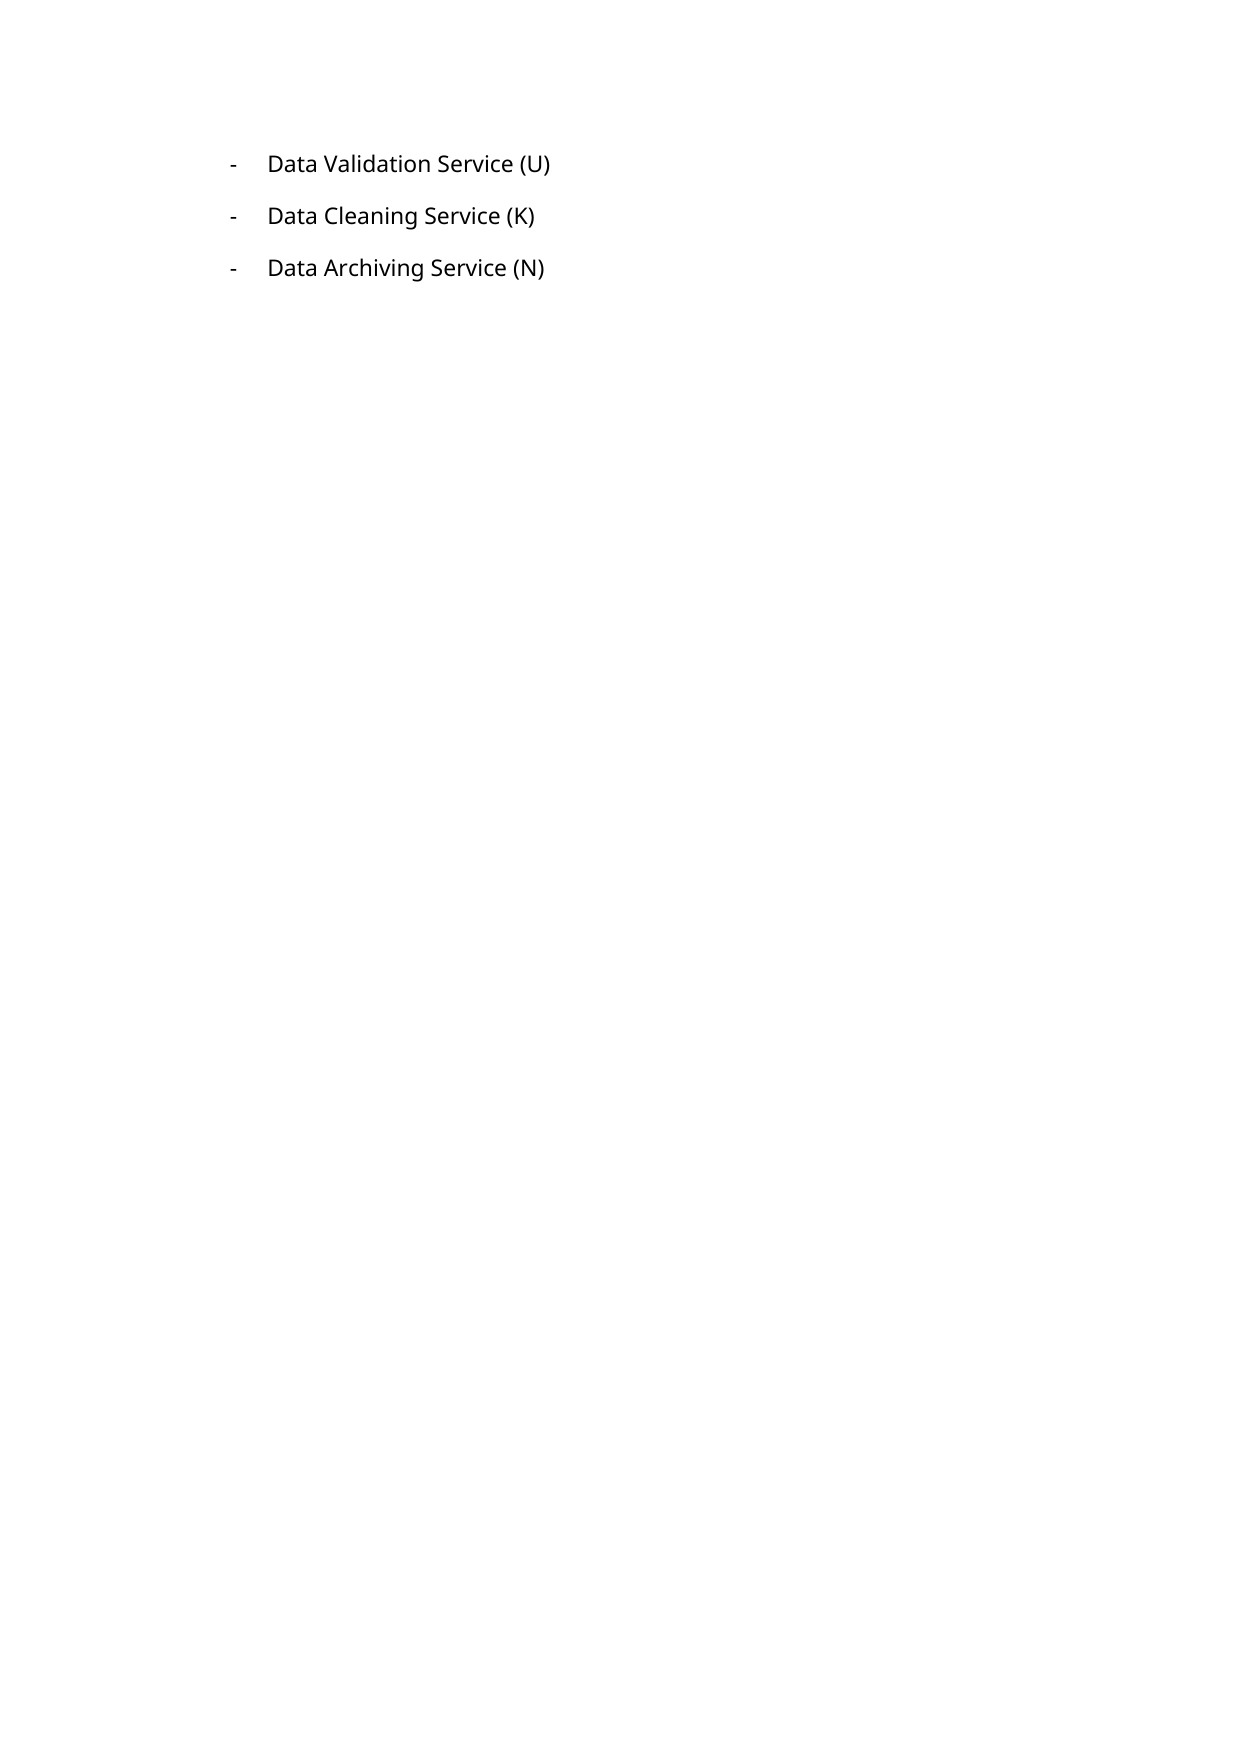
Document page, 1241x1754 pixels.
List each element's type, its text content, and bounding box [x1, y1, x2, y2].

list Data Archiving Service (N) [229, 252, 1093, 283]
list Data Validation Service (U) [229, 148, 1093, 179]
list Data Cleaning Service (K) [229, 200, 1093, 231]
